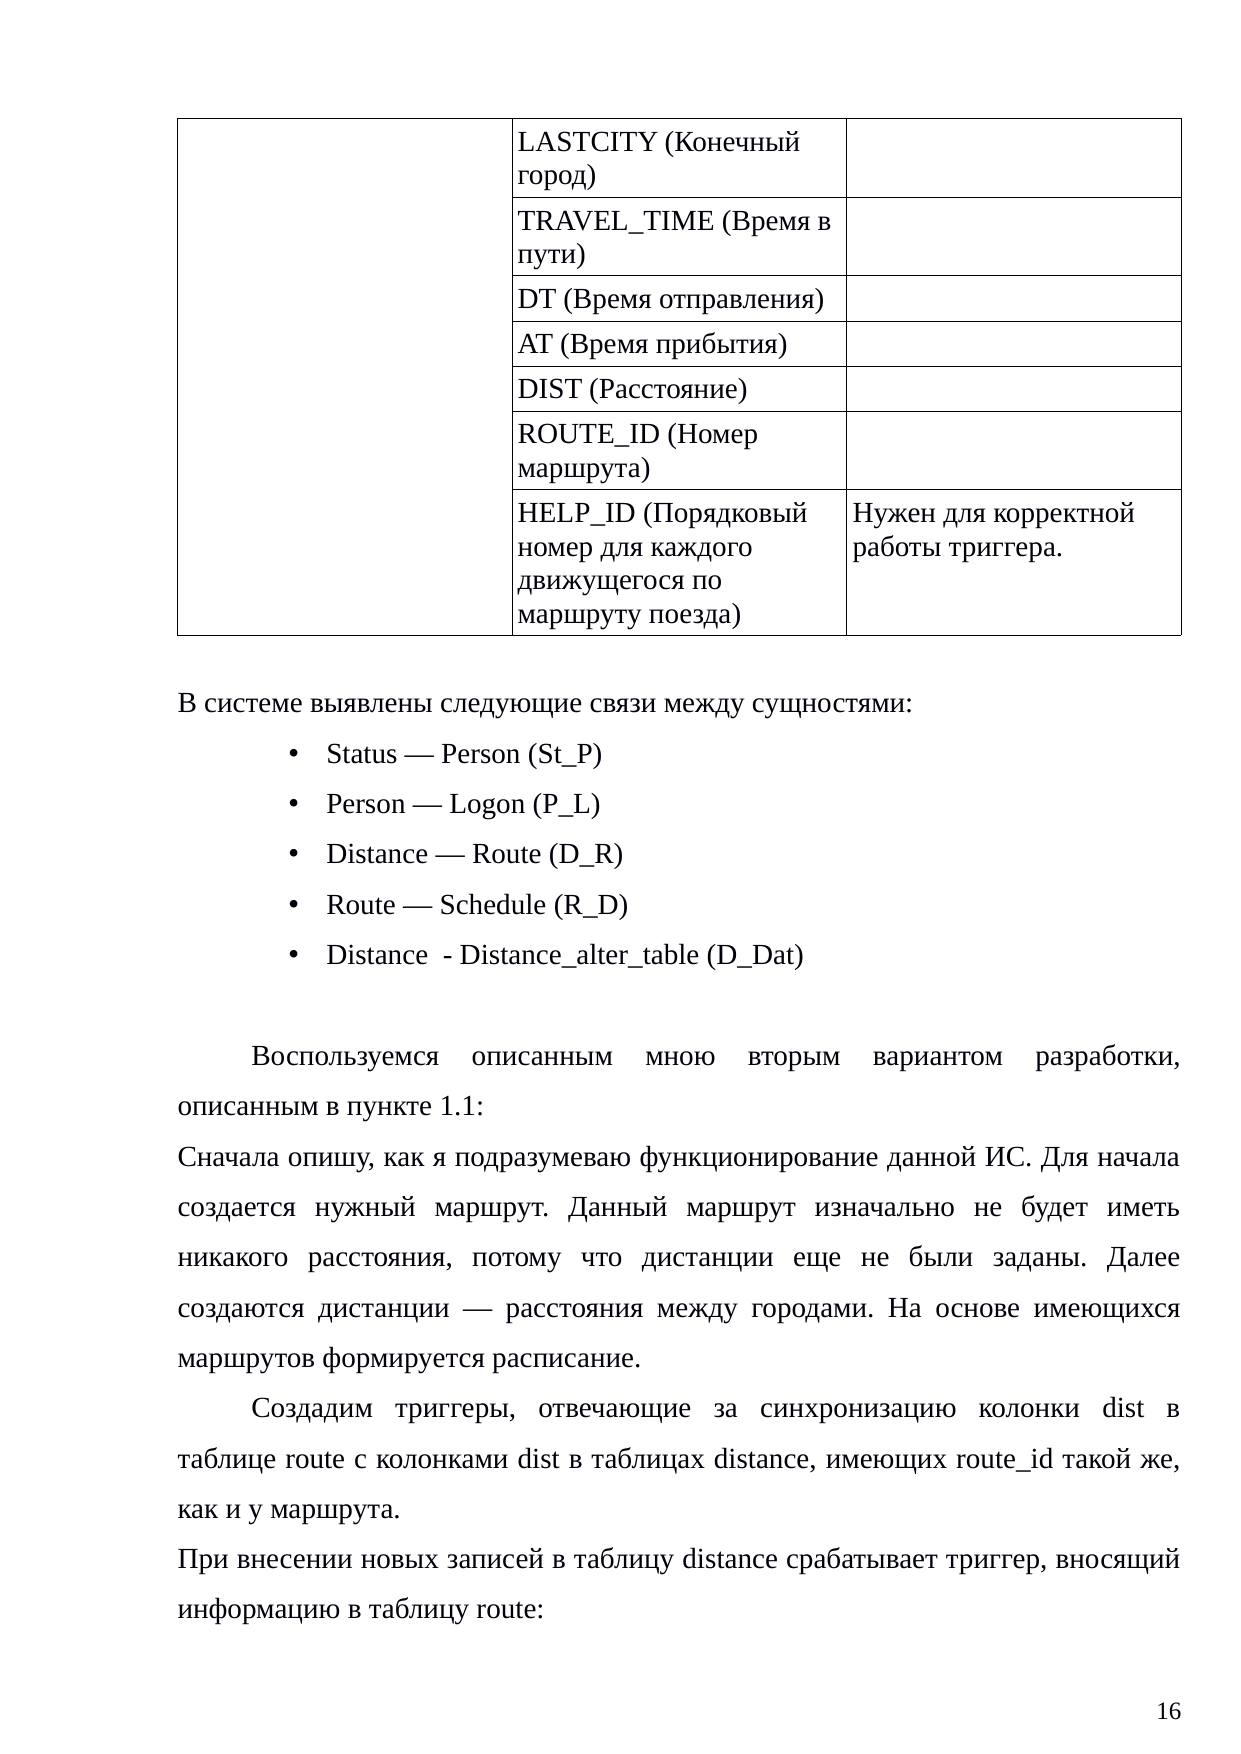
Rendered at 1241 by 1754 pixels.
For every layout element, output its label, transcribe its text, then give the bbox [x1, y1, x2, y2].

text Воспользуемся описанным мною вторым вариантом разработки, описанным в пункте 1.1: [177, 1038, 1181, 1122]
list Person — Logon (P_L) [288, 786, 1181, 820]
table_cell [847, 198, 1181, 275]
text При внесении новых записей в таблицу distance срабатывает триггер, вносящий информацию в таблицу route: [177, 1541, 1181, 1625]
table_cell TRAVEL_TIME (Время в пути) [513, 198, 846, 275]
table_cell LASTCITY (Конечный город) [513, 119, 846, 197]
table_cell ROUTE_ID (Номер маршрута) [513, 412, 846, 489]
table_cell AT (Время прибытия) [513, 322, 846, 366]
table_cell [847, 276, 1181, 321]
table_cell HELP_ID (Порядковый номер для каждого движущегося по маршруту поезда) [513, 490, 846, 635]
text Создадим триггеры, отвечающие за синхронизацию колонки dist в таблице route с колонками dist в таблицах distance, имеющих route_id такой же, как и у маршрута. [177, 1390, 1181, 1524]
table_cell [847, 412, 1181, 489]
list Distance - Distance_alter_table (D_Dat) [288, 937, 1181, 971]
table_cell [847, 322, 1181, 366]
table_cell DIST (Расстояние) [513, 367, 846, 411]
text Сначала опишу, как я подразумеваю функционирование данной ИС. Для начала создается нужный маршрут. Данный маршрут изначально не будет иметь никакого расстояния, потому что дистанции еще не были заданы. Далее создаются дистанции — расстояния между городами. На основе имеющихся маршрутов формируется расписание. [177, 1139, 1181, 1374]
table_cell [847, 367, 1181, 411]
text В системе выявлены следующие связи между сущностями: [177, 686, 1181, 719]
table_cell Нужен для корректной работы триггера. [847, 490, 1181, 635]
table_cell [847, 119, 1181, 197]
table_cell DT (Время отправления) [513, 276, 846, 321]
table_cell [178, 119, 512, 635]
list Route — Schedule (R_D) [288, 887, 1181, 921]
list Status — Person (St_P) [288, 736, 1181, 769]
list Distance — Route (D_R) [288, 837, 1181, 870]
